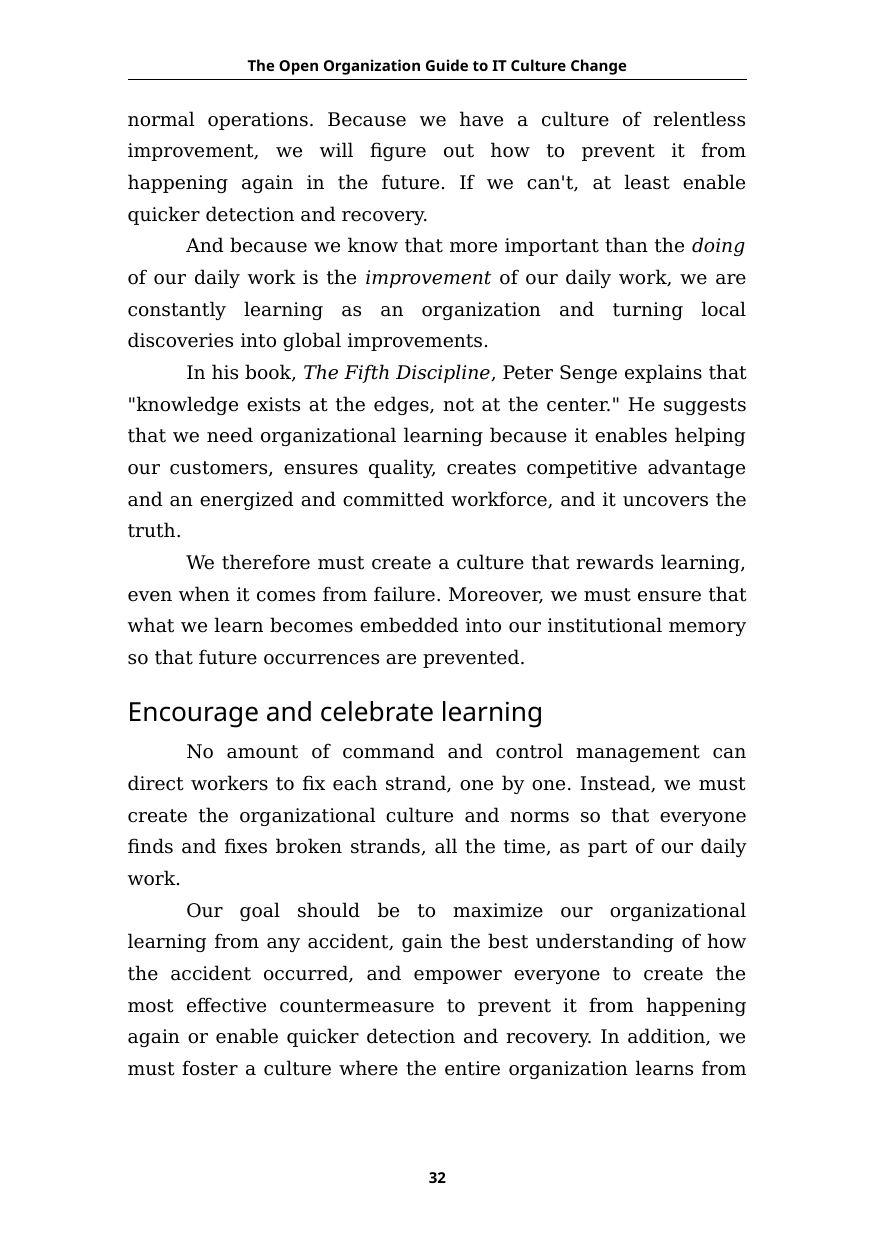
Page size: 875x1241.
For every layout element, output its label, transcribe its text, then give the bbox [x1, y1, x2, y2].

text And because we know that more important than the doing of our daily work is the improvement of our daily work, we are constantly learning as an organization and turning local discoveries into global improvements. [127, 235, 747, 352]
subtitle Encourage and celebrate learning [127, 693, 747, 729]
text Our goal should be to maximize our organizational learning from any accident, gain the best understanding of how the accident occurred, and empower everyone to create the most effective countermeasure to prevent it from happening again or enable quicker detection and recovery. In addition, we must foster a culture where the entire organization learns from [127, 900, 747, 1080]
text No amount of command and control management can direct workers to fix each strand, one by one. Instead, we must create the organizational culture and norms so that everyone finds and fixes broken strands, all the time, as part of our daily work. [127, 742, 747, 890]
text We therefore must create a culture that rewards learning, even when it comes from failure. Moreover, we must ensure that what we learn becomes embedded into our institutional memory so that future occurrences are prevented. [127, 552, 747, 669]
text normal operations. Because we have a culture of relentless improvement, we will figure out how to prevent it from happening again in the future. If we can't, at least enable quicker detection and recovery. [127, 109, 747, 226]
text In his book, The Fifth Discipline, Peter Senge explains that "knowledge exists at the edges, not at the center." He suggests that we need organizational learning because it enables helping our customers, ensures quality, creates competitive advantage and an energized and committed workforce, and it uncovers the truth. [127, 362, 747, 542]
